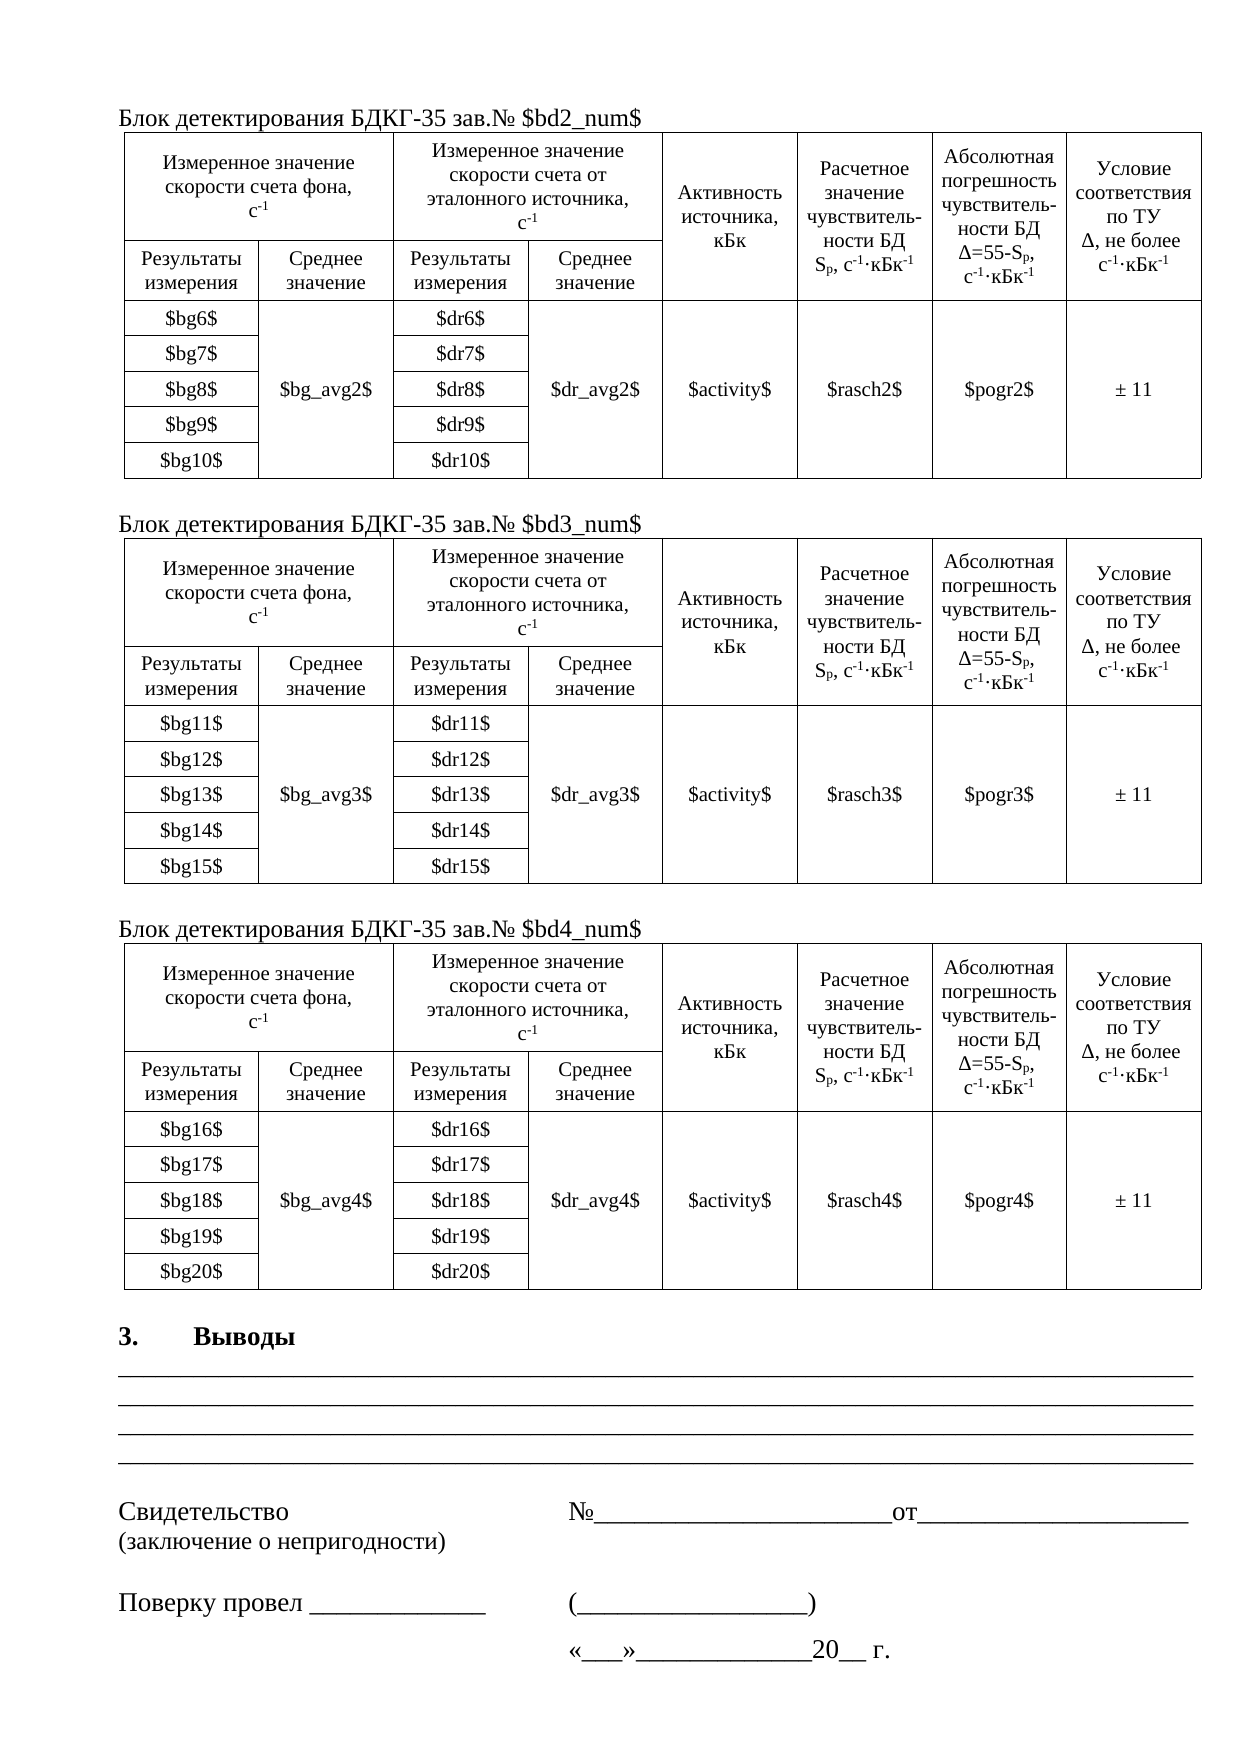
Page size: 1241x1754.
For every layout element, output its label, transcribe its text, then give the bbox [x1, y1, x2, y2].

table_cell Результаты измерения [125, 241, 258, 299]
table_cell $bg11$ [125, 706, 258, 741]
table_cell Результаты измерения [394, 647, 528, 705]
table_header Измеренное значение скорости счета фона, с-1 [125, 133, 393, 240]
table_cell Среднее значение [259, 647, 393, 705]
table_cell $rasch4$ [798, 1112, 932, 1289]
table_cell $bg13$ [125, 777, 258, 812]
text Поверку провел _____________ (_________________) [118, 1586, 1194, 1617]
table_header Расчетное значение чувствитель-ности БД Sp, с-1·кБк-1 [798, 944, 932, 1111]
table_cell $bg14$ [125, 813, 258, 848]
table_cell $bg_avg4$ [259, 1112, 393, 1289]
table_header Абсолютная погрешность чувствитель-ности БД Δ=55-Sp, с-1·кБк-1 [933, 539, 1066, 705]
table_cell ± 11 [1067, 1112, 1201, 1289]
table_cell Среднее значение [529, 647, 662, 705]
table_header Расчетное значение чувствитель-ности БД Sp, с-1·кБк-1 [798, 539, 932, 705]
table_cell $pogr3$ [933, 706, 1066, 883]
text Блок детектирования БДКГ-35 зав.№ $bd2_num$ [118, 103, 1194, 132]
table_cell $dr19$ [394, 1219, 528, 1253]
table_header Измеренное значение скорости счета фона, с-1 [125, 944, 393, 1051]
table_cell $dr13$ [394, 777, 528, 812]
table_cell $dr11$ [394, 706, 528, 741]
table_cell $activity$ [663, 301, 797, 478]
table_cell $bg10$ [125, 443, 258, 478]
table_cell $dr10$ [394, 443, 528, 478]
subtitle 3. Выводы [118, 1320, 1194, 1351]
table_cell $bg_avg2$ [259, 301, 393, 478]
table_cell Среднее значение [259, 241, 393, 299]
table_cell $dr8$ [394, 372, 528, 406]
table_cell Результаты измерения [125, 1052, 258, 1111]
table_cell $dr_avg2$ [529, 301, 662, 478]
table_cell $dr_avg3$ [529, 706, 662, 883]
table_header Активность источника, кБк [663, 133, 797, 299]
text ________________________________________________________________________________________________________________________________________________________________________________________________________________________________________________________________________________________________________________________________________________________ [118, 1351, 1194, 1466]
text «___»_____________20__ г. [118, 1633, 1194, 1664]
table_cell $dr7$ [394, 336, 528, 371]
table_cell $bg7$ [125, 336, 258, 371]
table_cell $bg19$ [125, 1219, 258, 1253]
table_header Абсолютная погрешность чувствитель-ности БД Δ=55-Sp, с-1·кБк-1 [933, 944, 1066, 1111]
text Блок детектирования БДКГ-35 зав.№ $bd4_num$ [118, 914, 1194, 943]
table_header Расчетное значение чувствитель-ности БД Sp, с-1·кБк-1 [798, 133, 932, 299]
table_cell $bg15$ [125, 849, 258, 883]
table_cell $dr9$ [394, 407, 528, 442]
table_header Активность источника, кБк [663, 944, 797, 1111]
table_cell $dr17$ [394, 1147, 528, 1182]
table_cell $dr6$ [394, 301, 528, 335]
table_header Активность источника, кБк [663, 539, 797, 705]
text Блок детектирования БДКГ-35 зав.№ $bd3_num$ [118, 509, 1194, 538]
table_header Измеренное значение скорости счета от эталонного источника, с-1 [394, 133, 662, 240]
table_cell $bg8$ [125, 372, 258, 406]
table_cell Среднее значение [529, 1052, 662, 1111]
text (заключение о непригодности) [118, 1526, 1194, 1555]
subtitle Свидетельство №______________________от____________________ [118, 1495, 1194, 1526]
table_cell $dr18$ [394, 1183, 528, 1218]
table_cell $activity$ [663, 1112, 797, 1289]
table_cell $activity$ [663, 706, 797, 883]
table_cell Среднее значение [529, 241, 662, 299]
table_cell $bg16$ [125, 1112, 258, 1146]
table_cell $bg_avg3$ [259, 706, 393, 883]
table_cell $dr20$ [394, 1254, 528, 1289]
table_cell $rasch3$ [798, 706, 932, 883]
table_cell $bg6$ [125, 301, 258, 335]
table_header Измеренное значение скорости счета от эталонного источника, с-1 [394, 539, 662, 646]
table_cell $bg17$ [125, 1147, 258, 1182]
table_cell $bg18$ [125, 1183, 258, 1218]
table_cell $bg12$ [125, 742, 258, 776]
table_cell $pogr4$ [933, 1112, 1066, 1289]
table_header Абсолютная погрешность чувствитель-ности БД Δ=55-Sp, с-1·кБк-1 [933, 133, 1066, 299]
table_header Измеренное значение скорости счета от эталонного источника, с-1 [394, 944, 662, 1051]
table_cell $pogr2$ [933, 301, 1066, 478]
table_header Условие соответствия по ТУ Δ, не более с-1·кБк-1 [1067, 539, 1201, 705]
table_cell $bg20$ [125, 1254, 258, 1289]
table_cell $dr16$ [394, 1112, 528, 1146]
table_cell Результаты измерения [394, 1052, 528, 1111]
table_header Условие соответствия по ТУ Δ, не более с-1·кБк-1 [1067, 133, 1201, 299]
table_cell Среднее значение [259, 1052, 393, 1111]
table_cell $dr14$ [394, 813, 528, 848]
table_header Измеренное значение скорости счета фона, с-1 [125, 539, 393, 646]
table_cell Результаты измерения [125, 647, 258, 705]
table_cell $rasch2$ [798, 301, 932, 478]
table_cell Результаты измерения [394, 241, 528, 299]
table_cell $dr12$ [394, 742, 528, 776]
table_cell $dr_avg4$ [529, 1112, 662, 1289]
table_cell $dr15$ [394, 849, 528, 883]
table_cell ± 11 [1067, 706, 1201, 883]
table_cell ± 11 [1067, 301, 1201, 478]
table_cell $bg9$ [125, 407, 258, 442]
table_header Условие соответствия по ТУ Δ, не более с-1·кБк-1 [1067, 944, 1201, 1111]
